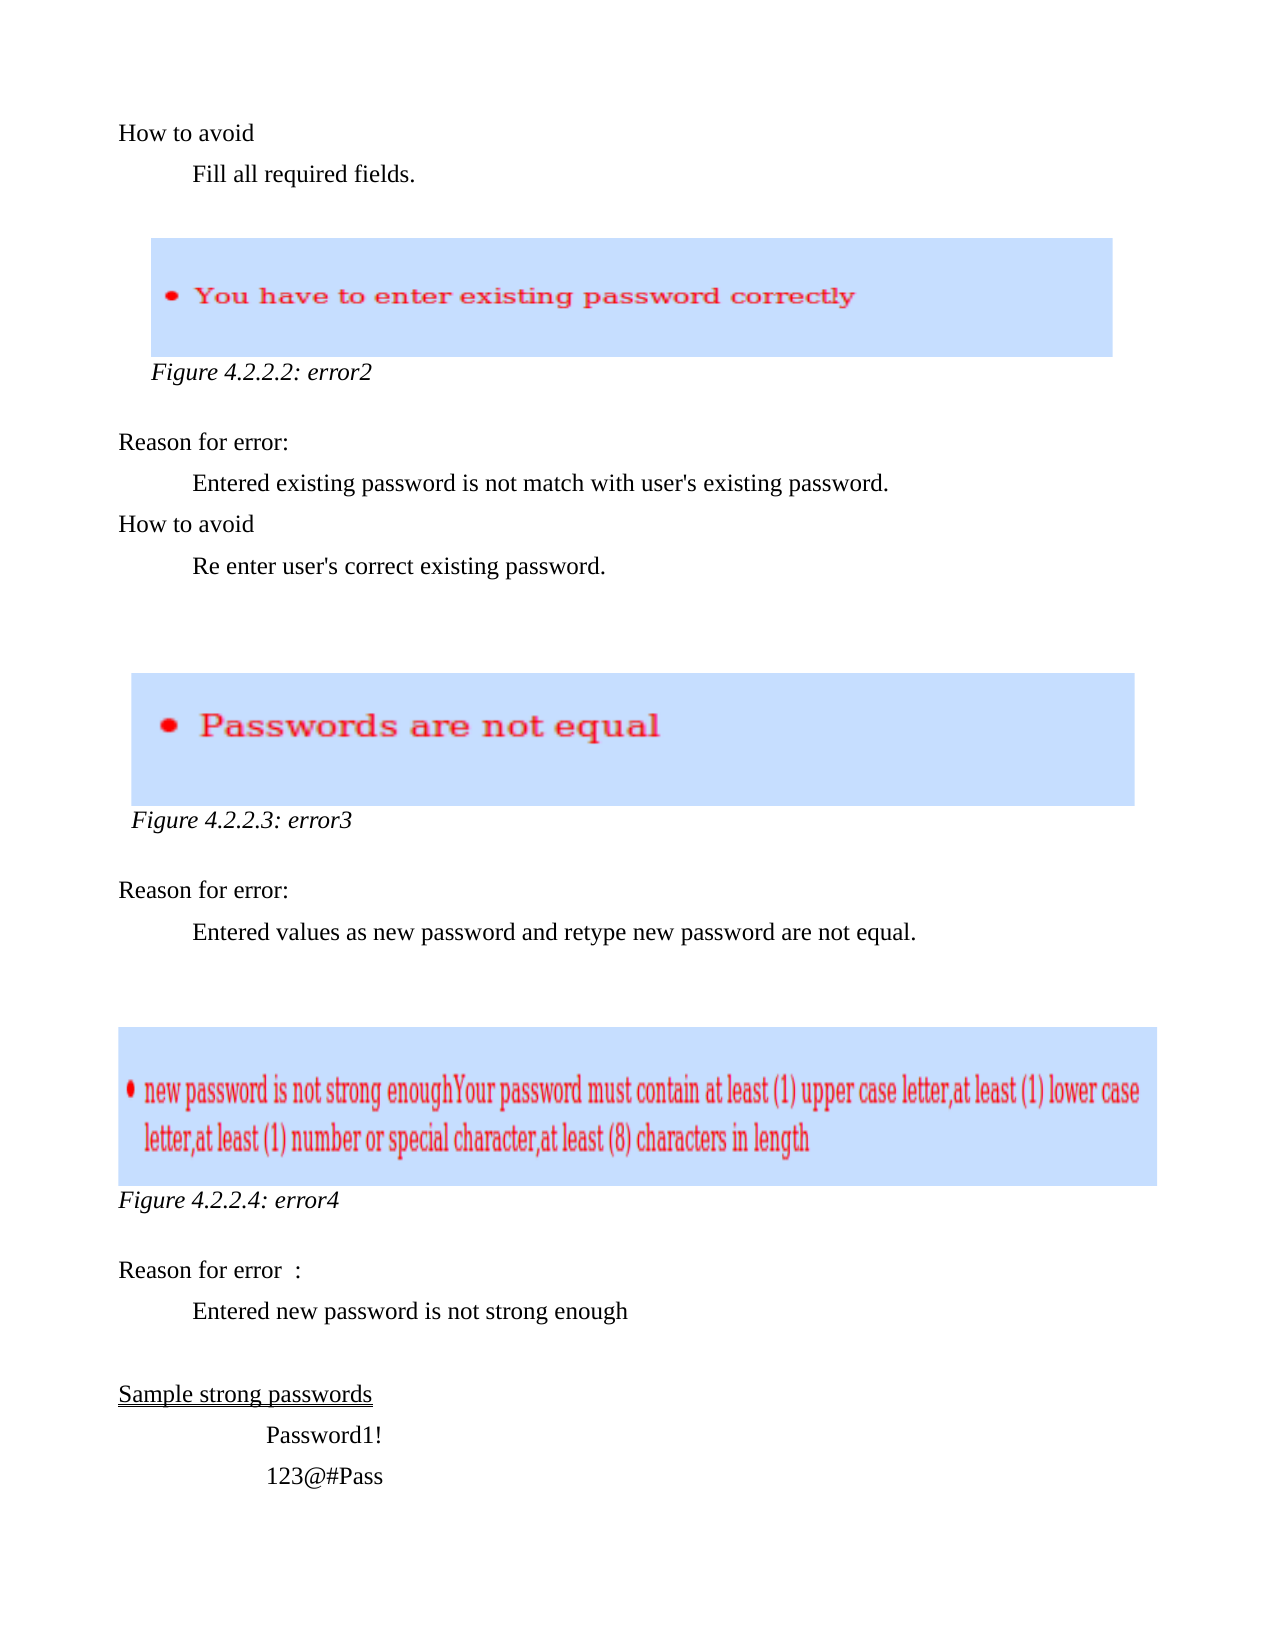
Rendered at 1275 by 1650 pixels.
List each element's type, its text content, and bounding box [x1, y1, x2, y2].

text Fill all required fields. [118, 159, 1157, 188]
text Reason for error : [118, 1255, 1157, 1284]
text Entered values as new password and retype new password are not equal. [118, 917, 1157, 946]
text 123@#Pass [118, 1461, 1157, 1490]
text Entered existing password is not match with user's existing password. [118, 468, 1157, 497]
picture [118, 1027, 1158, 1186]
text Reason for error: [118, 427, 1157, 456]
picture [151, 238, 1113, 357]
text Re enter user's correct existing password. [118, 551, 1157, 579]
text Figure 4.2.2.4: error4 [118, 1186, 1157, 1214]
text Entered new password is not strong enough [118, 1296, 1157, 1325]
text How to avoid [118, 509, 1157, 538]
text How to avoid [118, 118, 1157, 147]
picture [131, 673, 1135, 806]
text Figure 4.2.2.3: error3 [131, 806, 1134, 834]
text Figure 4.2.2.2: error2 [151, 357, 1113, 386]
text Password1! [118, 1420, 1157, 1449]
text Sample strong passwords [118, 1379, 1157, 1408]
text Reason for error: [118, 876, 1157, 904]
